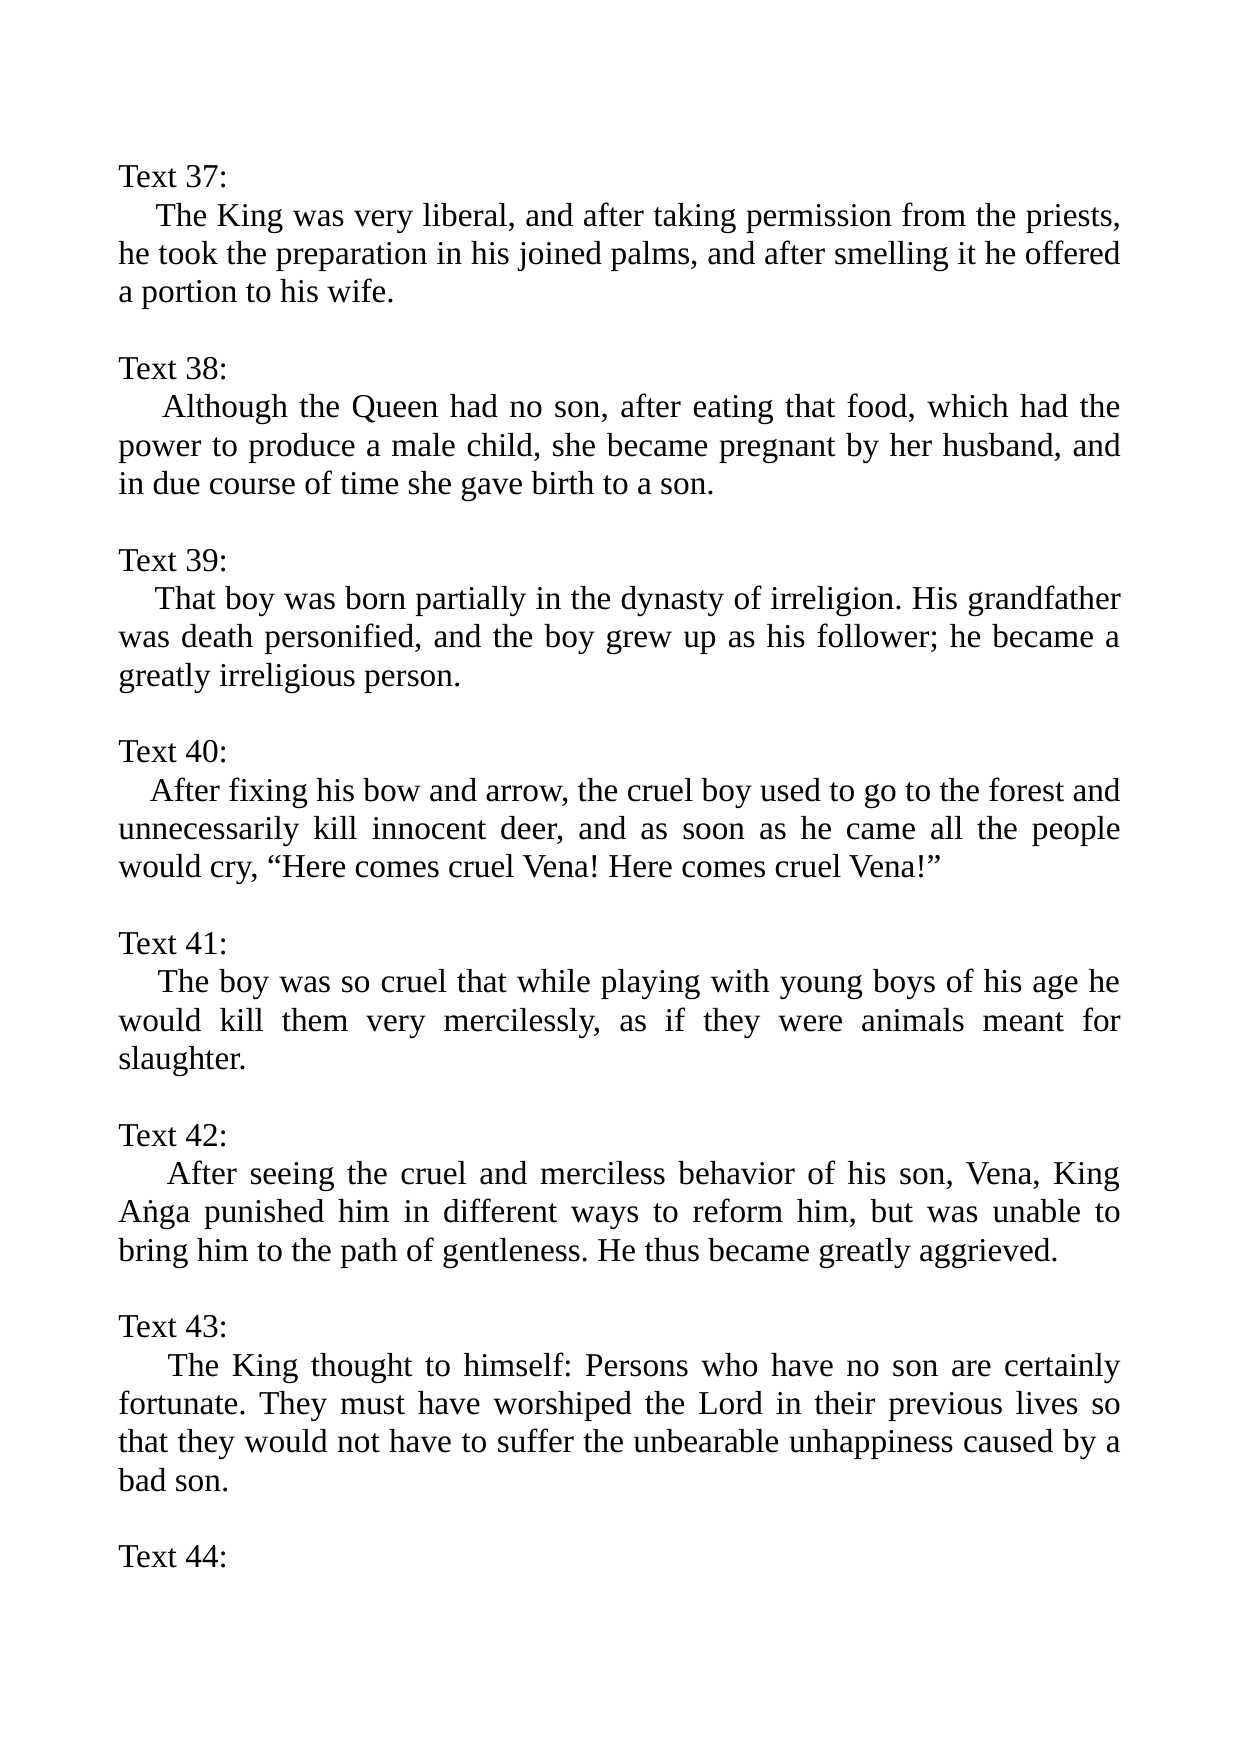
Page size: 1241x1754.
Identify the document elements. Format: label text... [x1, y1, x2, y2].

text The King was very liberal, and after taking permission from the priests, he took the preparation in his joined palms, and after smelling it he offered a portion to his wife. [118, 195, 1122, 310]
text Text 39: [118, 540, 1122, 578]
text Text 43: [118, 1306, 1122, 1345]
text After fixing his bow and arrow, the cruel boy used to go to the forest and unnecessarily kill innocent deer, and as soon as he came all the people would cry, “Here comes cruel Vena! Here comes cruel Vena!” [118, 770, 1122, 885]
text The King thought to himself: Persons who have no son are certainly fortunate. They must have worshiped the Lord in their previous lives so that they would not have to suffer the unbearable unhappiness caused by a bad son. [118, 1345, 1122, 1498]
text Text 40: [118, 731, 1122, 770]
text After seeing the cruel and merciless behavior of his son, Vena, King Aṅga punished him in different ways to reform him, but was unable to bring him to the path of gentleness. He thus became greatly aggrieved. [118, 1153, 1122, 1268]
text That boy was born partially in the dynasty of irreligion. His grandfather was death personified, and the boy grew up as his follower; he became a greatly irreligious person. [118, 578, 1122, 693]
text Although the Queen had no son, after eating that food, which had the power to produce a male child, she became pregnant by her husband, and in due course of time she gave birth to a son. [118, 386, 1122, 501]
text Text 38: [118, 348, 1122, 386]
text The boy was so cruel that while playing with young boys of his age he would kill them very mercilessly, as if they were animals meant for slaughter. [118, 961, 1122, 1076]
text Text 42: [118, 1115, 1122, 1153]
text Text 41: [118, 923, 1122, 961]
text Text 37: [118, 156, 1122, 195]
text Text 44: [118, 1536, 1122, 1575]
